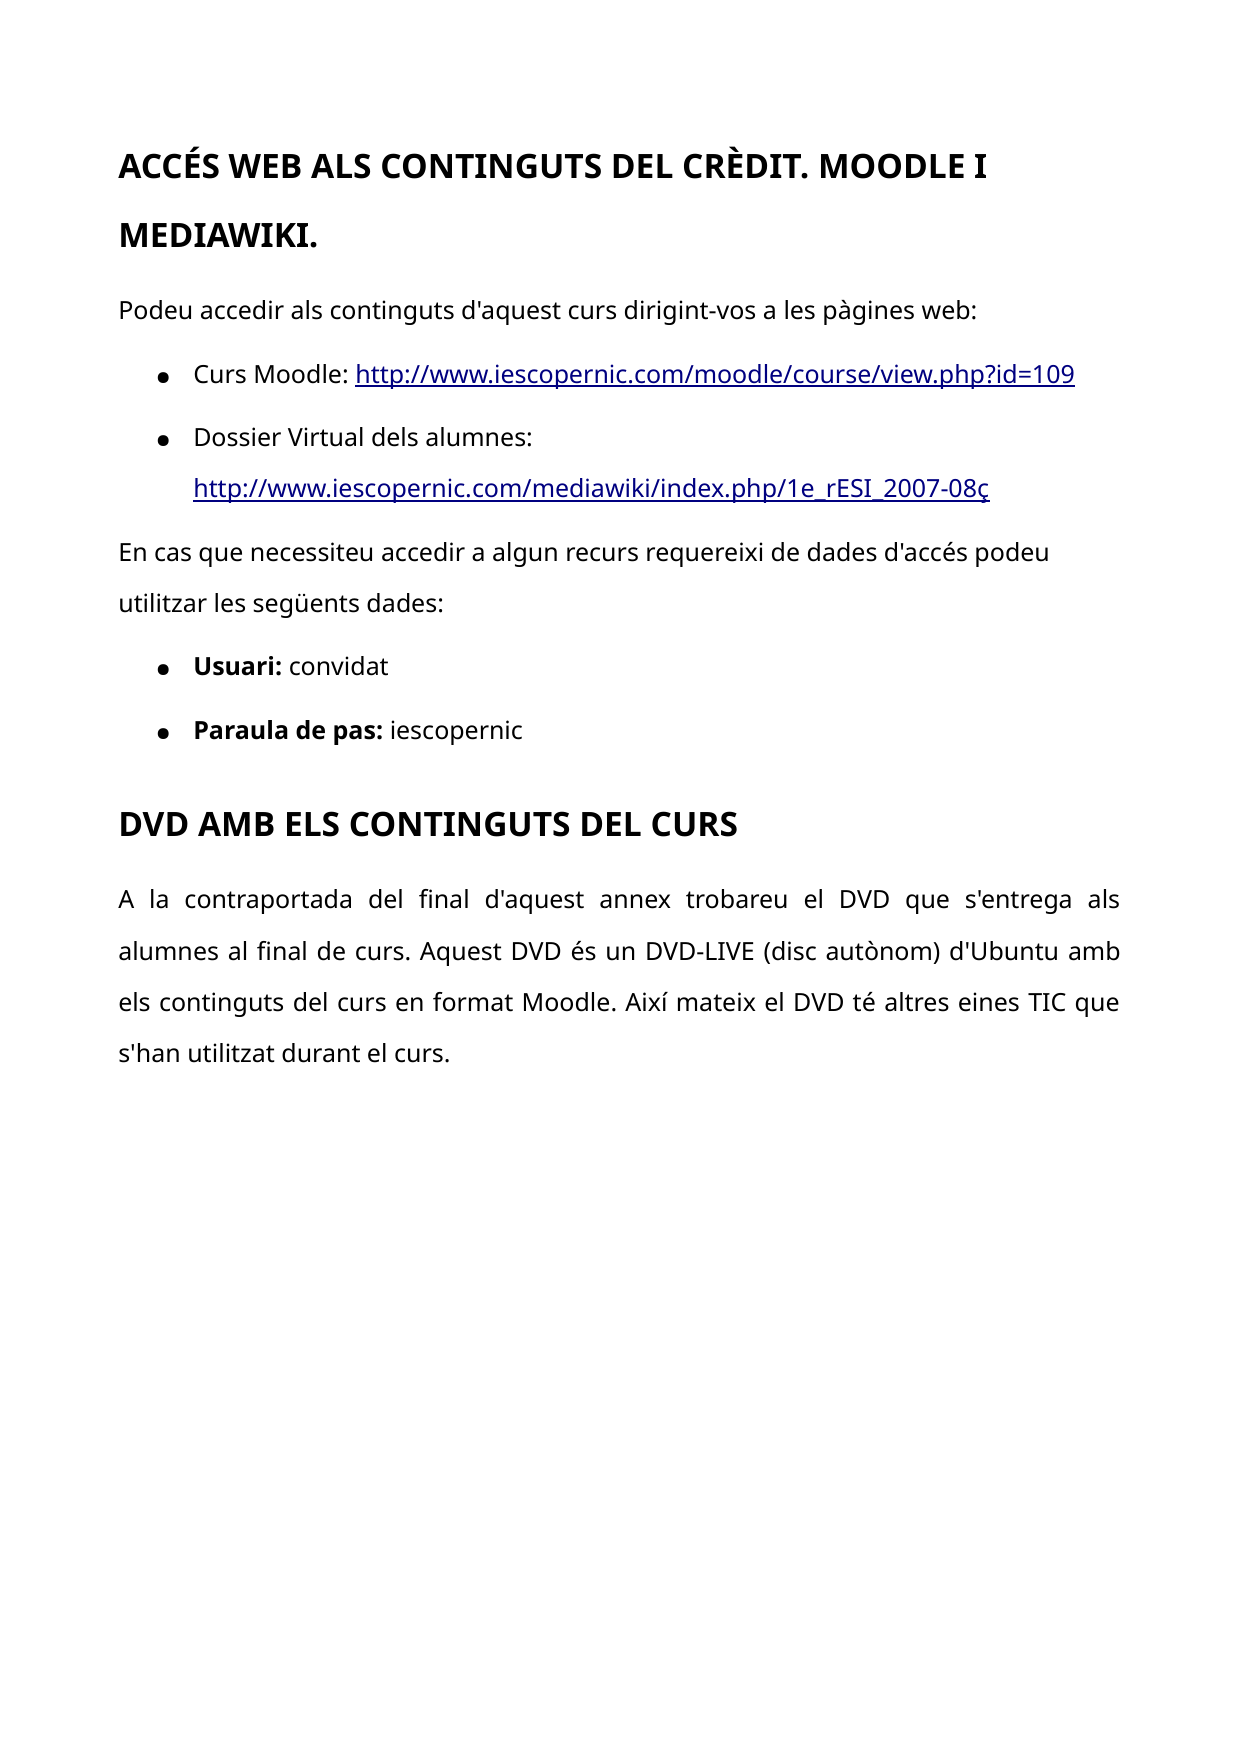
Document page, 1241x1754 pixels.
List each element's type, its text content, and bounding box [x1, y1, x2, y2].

list Curs Moodle: http://www.iescopernic.com/moodle/course/view.php?id=109 [156, 356, 1122, 390]
text A la contraportada del final d'aquest annex trobareu el DVD que s'entrega als alumnes al final de curs. Aquest DVD és un DVD-LIVE (disc autònom) d'Ubuntu amb els continguts del curs en format Moodle. Així mateix el DVD té altres eines TIC que s'han utilitzat durant el curs. [118, 882, 1122, 1069]
text Podeu accedir als continguts d'aquest curs dirigint-vos a les pàgines web: [118, 293, 1122, 327]
subtitle DVD AMB ELS CONTINGUTS DEL CURS [118, 801, 1122, 847]
text En cas que necessiteu accedir a algun recurs requereixi de dades d'accés podeu utilitzar les següents dades: [118, 534, 1122, 619]
subtitle ACCÉS WEB ALS CONTINGUTS DEL CRÈDIT. MOODLE I MEDIAWIKI. [118, 143, 1122, 257]
list Usuari: convidat [156, 649, 1122, 683]
list Dossier Virtual dels alumnes: http://www.iescopernic.com/mediawiki/index.php/1e_rESI_2007-08ç [156, 420, 1122, 505]
list Paraula de pas: iescopernic [156, 712, 1122, 747]
